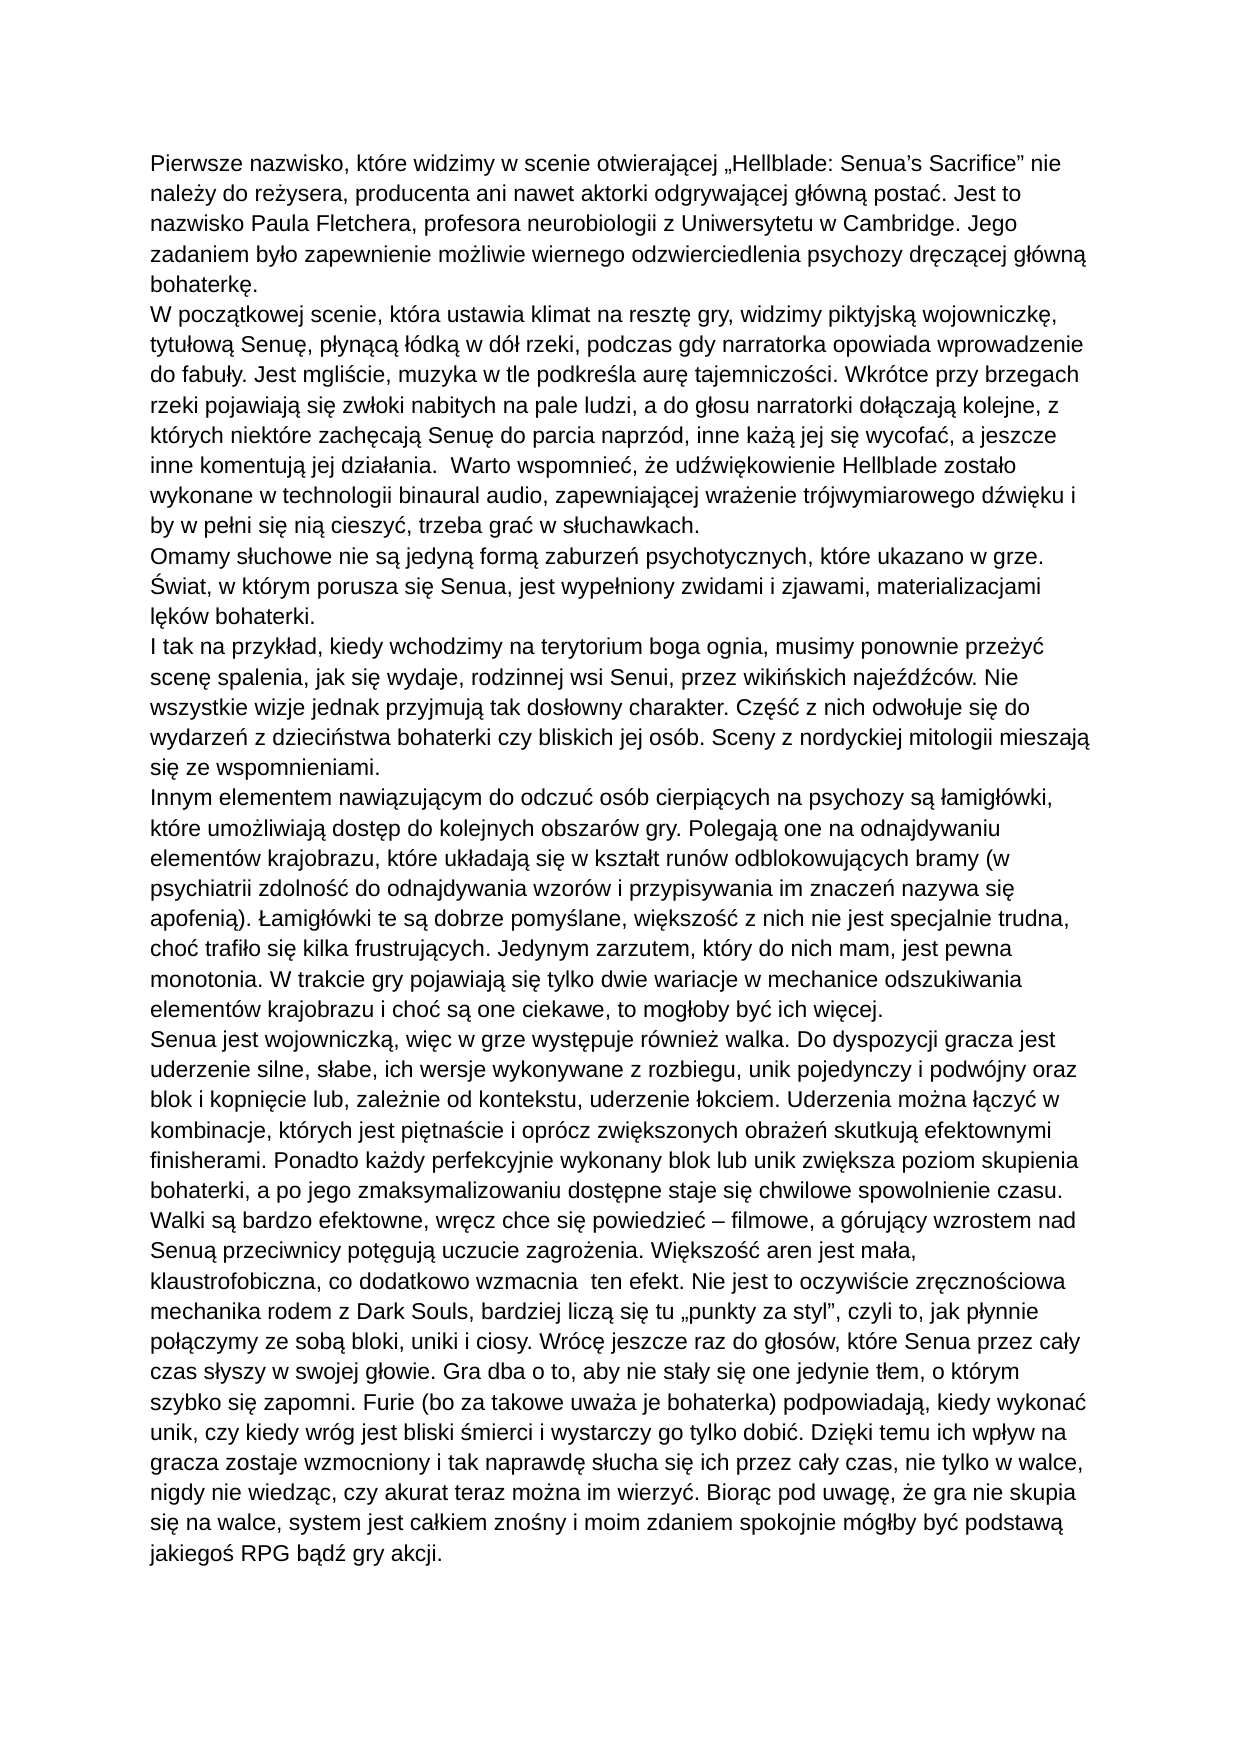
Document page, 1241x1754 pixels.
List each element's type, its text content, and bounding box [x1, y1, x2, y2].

text Omamy słuchowe nie są jedyną formą zaburzeń psychotycznych, które ukazano w grze. Świat, w którym porusza się Senua, jest wypełniony zwidami i zjawami, materializacjami lęków bohaterki. [150, 543, 1090, 629]
text Innym elementem nawiązującym do odczuć osób cierpiących na psychozy są łamigłówki, które umożliwiają dostęp do kolejnych obszarów gry. Polegają one na odnajdywaniu elementów krajobrazu, które układają się w kształt runów odblokowujących bramy (w psychiatrii zdolność do odnajdywania wzorów i przypisywania im znaczeń nazywa się apofenią). Łamigłówki te są dobrze pomyślane, większość z nich nie jest specjalnie trudna, choć trafiło się kilka frustrujących. Jedynym zarzutem, który do nich mam, jest pewna monotonia. W trakcie gry pojawiają się tylko dwie wariacje w mechanice odszukiwania elementów krajobrazu i choć są one ciekawe, to mogłoby być ich więcej. [150, 784, 1090, 1022]
text W początkowej scenie, która ustawia klimat na resztę gry, widzimy piktyjską wojowniczkę, tytułową Senuę, płynącą łódką w dół rzeki, podczas gdy narratorka opowiada wprowadzenie do fabuły. Jest mgliście, muzyka w tle podkreśla aurę tajemniczości. Wkrótce przy brzegach rzeki pojawiają się zwłoki nabitych na pale ludzi, a do głosu narratorki dołączają kolejne, z których niektóre zachęcają Senuę do parcia naprzód, inne każą jej się wycofać, a jeszcze inne komentują jej działania. Warto wspomnieć, że udźwiękowienie Hellblade zostało wykonane w technologii binaural audio, zapewniającej wrażenie trójwymiarowego dźwięku i by w pełni się nią cieszyć, trzeba grać w słuchawkach. [150, 301, 1090, 539]
text Pierwsze nazwisko, które widzimy w scenie otwierającej „Hellblade: Senua’s Sacrifice” nie należy do reżysera, producenta ani nawet aktorki odgrywającej główną postać. Jest to nazwisko Paula Fletchera, profesora neurobiologii z Uniwersytetu w Cambridge. Jego zadaniem było zapewnienie możliwie wiernego odzwierciedlenia psychozy dręczącej główną bohaterkę. [150, 150, 1090, 297]
text Senua jest wojowniczką, więc w grze występuje również walka. Do dyspozycji gracza jest uderzenie silne, słabe, ich wersje wykonywane z rozbiegu, unik pojedynczy i podwójny oraz blok i kopnięcie lub, zależnie od kontekstu, uderzenie łokciem. Uderzenia można łączyć w kombinacje, których jest piętnaście i oprócz zwiększonych obrażeń skutkują efektownymi finisherami. Ponadto każdy perfekcyjnie wykonany blok lub unik zwiększa poziom skupienia bohaterki, a po jego zmaksymalizowaniu dostępne staje się chwilowe spowolnienie czasu. Walki są bardzo efektowne, wręcz chce się powiedzieć – filmowe, a górujący wzrostem nad Senuą przeciwnicy potęgują uczucie zagrożenia. Większość aren jest mała, klaustrofobiczna, co dodatkowo wzmacnia ten efekt. Nie jest to oczywiście zręcznościowa mechanika rodem z Dark Souls, bardziej liczą się tu „punkty za styl”, czyli to, jak płynnie połączymy ze sobą bloki, uniki i ciosy. Wrócę jeszcze raz do głosów, które Senua przez cały czas słyszy w swojej głowie. Gra dba o to, aby nie stały się one jedynie tłem, o którym szybko się zapomni. Furie (bo za takowe uważa je bohaterka) podpowiadają, kiedy wykonać unik, czy kiedy wróg jest bliski śmierci i wystarczy go tylko dobić. Dzięki temu ich wpływ na gracza zostaje wzmocniony i tak naprawdę słucha się ich przez cały czas, nie tylko w walce, nigdy nie wiedząc, czy akurat teraz można im wierzyć. Biorąc pod uwagę, że gra nie skupia się na walce, system jest całkiem znośny i moim zdaniem spokojnie mógłby być podstawą jakiegoś RPG bądź gry akcji. [150, 1026, 1090, 1566]
text I tak na przykład, kiedy wchodzimy na terytorium boga ognia, musimy ponownie przeżyć scenę spalenia, jak się wydaje, rodzinnej wsi Senui, przez wikińskich najeźdźców. Nie wszystkie wizje jednak przyjmują tak dosłowny charakter. Część z nich odwołuje się do wydarzeń z dzieciństwa bohaterki czy bliskich jej osób. Sceny z nordyckiej mitologii mieszają się ze wspomnieniami. [150, 633, 1090, 781]
